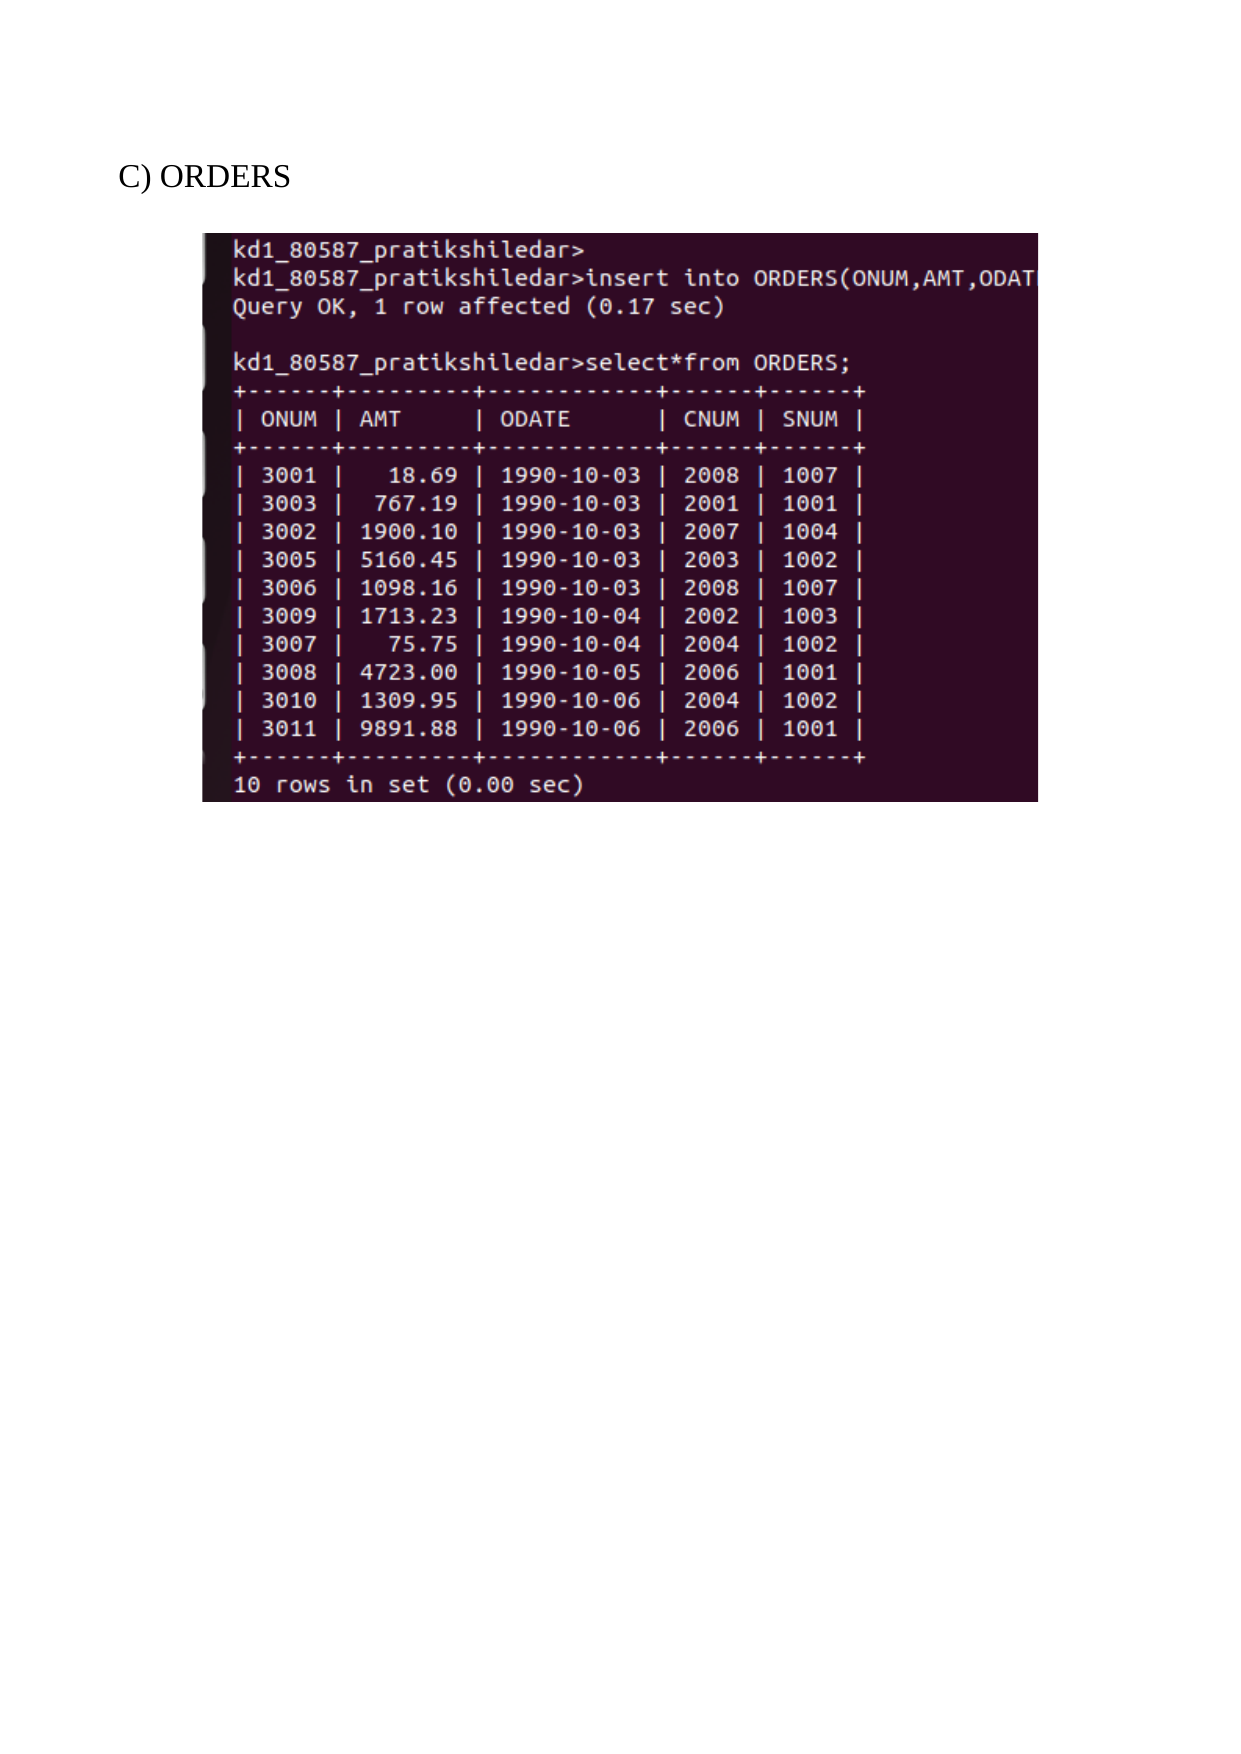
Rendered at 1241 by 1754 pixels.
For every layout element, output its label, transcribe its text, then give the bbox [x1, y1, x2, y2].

text C) ORDERS [118, 156, 1122, 195]
picture [202, 233, 1039, 802]
